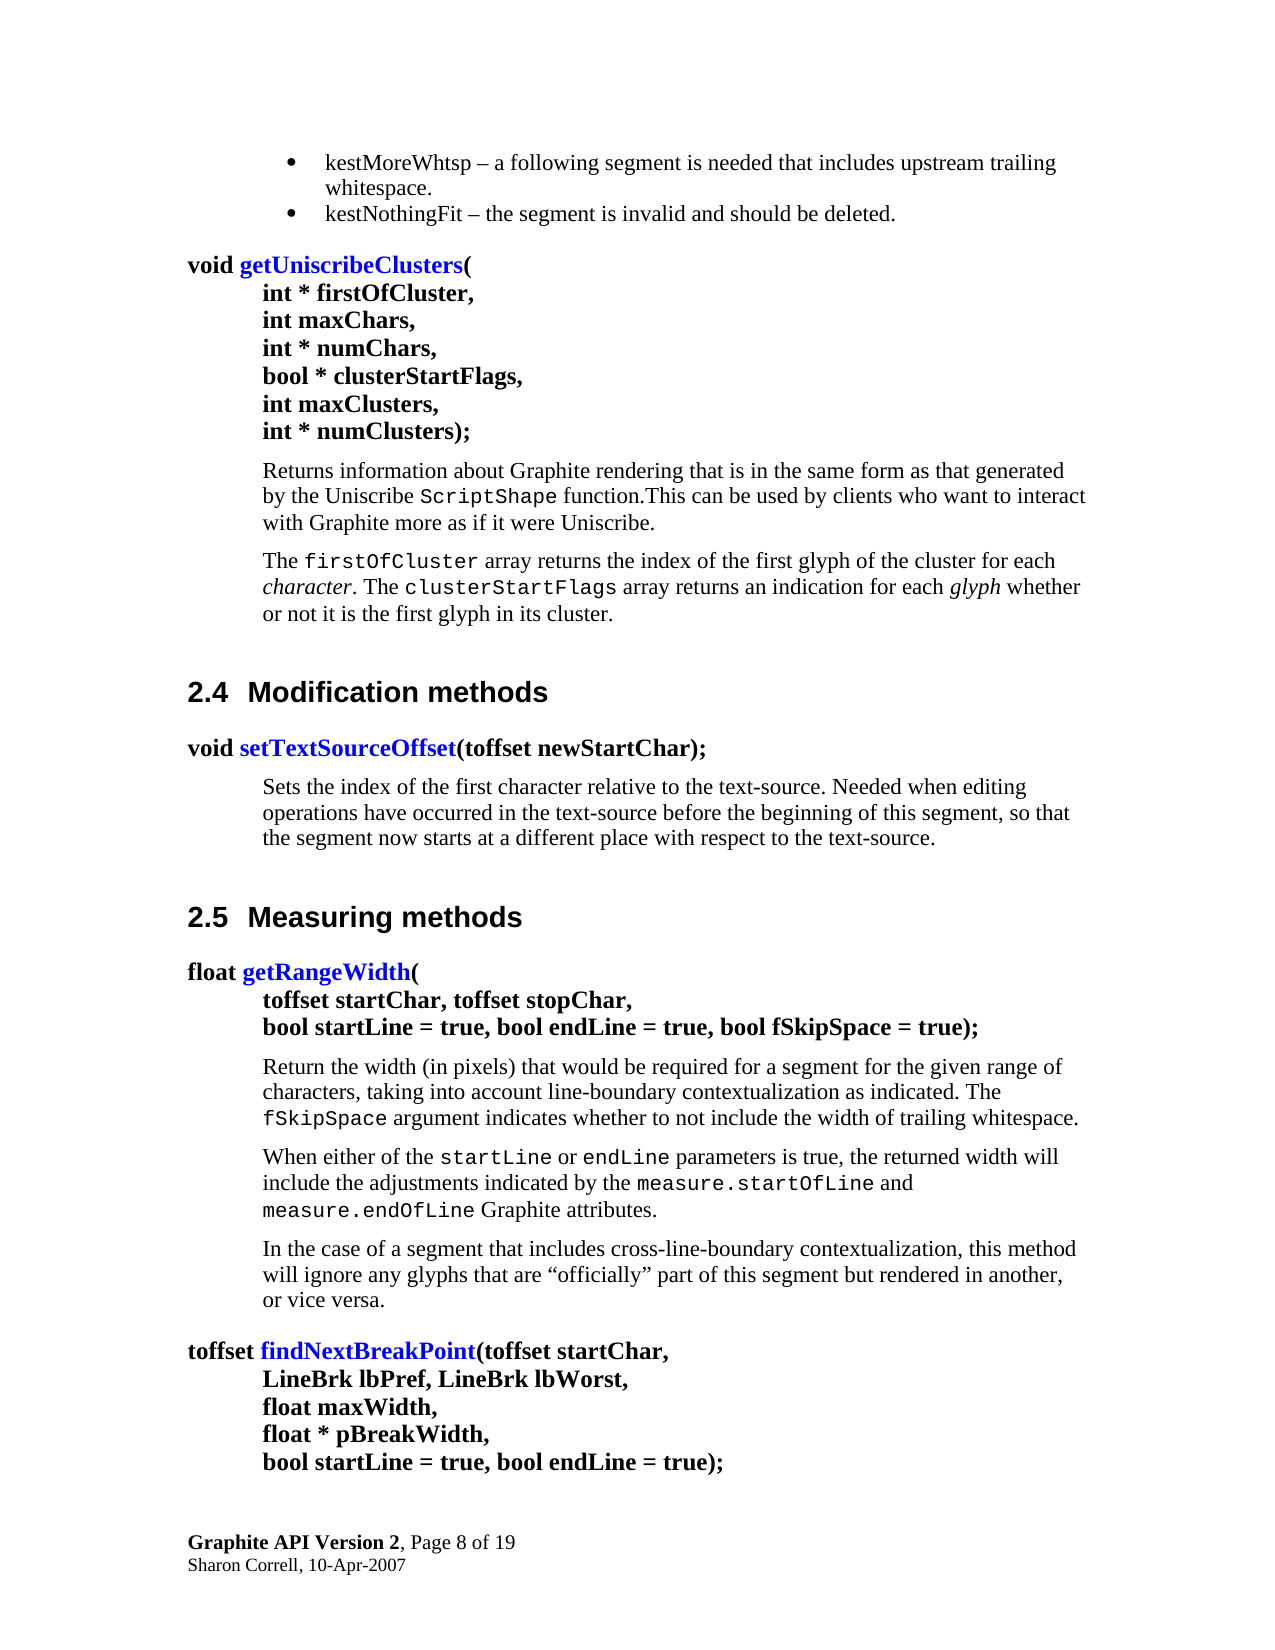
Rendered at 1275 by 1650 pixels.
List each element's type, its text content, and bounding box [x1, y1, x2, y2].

list kestNothingFit – the segment is invalid and should be deleted. [287, 201, 1087, 226]
text In the case of a segment that includes cross-line-boundary contextualization, this method will ignore any glyphs that are “officially” part of this segment but rendered in another, or vice versa. [262, 1236, 1087, 1312]
text Sets the index of the first character relative to the text-source. Needed when editing operations have occurred in the text-source before the beginning of this segment, so that the segment now starts at a different place with respect to the text-source. [262, 774, 1087, 851]
list kestMoreWhtsp – a following segment is needed that includes upstream trailing whitespace. [287, 150, 1087, 201]
text Return the width (in pixels) that would be required for a segment for the given range of characters, taking into account line-boundary contextualization as indicated. The fSkipSpace argument indicates whether to not include the width of trailing whitespace. [262, 1054, 1087, 1131]
subtitle Measuring methods [187, 901, 1087, 933]
text The firstOfCluster array returns the index of the first glyph of the cluster for each character. The clusterStartFlags array returns an indication for each glyph whether or not it is the first glyph in its cluster. [262, 548, 1087, 626]
text When either of the startLine or endLine parameters is true, the returned width will include the adjustments indicated by the measure.startOfLine and measure.endOfLine Graphite attributes. [262, 1144, 1087, 1224]
text float getRangeWidth( toffset startChar, toffset stopChar, bool startLine = true, bool endLine = true, bool fSkipSpace = true); [187, 958, 1087, 1041]
text Returns information about Graphite rendering that is in the same form as that generated by the Uniscribe ScriptShape function.This can be used by clients who want to interact with Graphite more as if it were Uniscribe. [262, 458, 1087, 535]
text void getUniscribeClusters( int * firstOfCluster, int maxChars, int * numChars, bool * clusterStartFlags, int maxClusters, int * numClusters); [187, 251, 1087, 445]
text void setTextSourceOffset(toffset newStartChar); [187, 734, 1087, 762]
subtitle Modification methods [187, 676, 1087, 709]
text toffset findNextBreakPoint(toffset startChar, LineBrk lbPref, LineBrk lbWorst, float maxWidth, float * pBreakWidth, bool startLine = true, bool endLine = true); [187, 1337, 1087, 1476]
